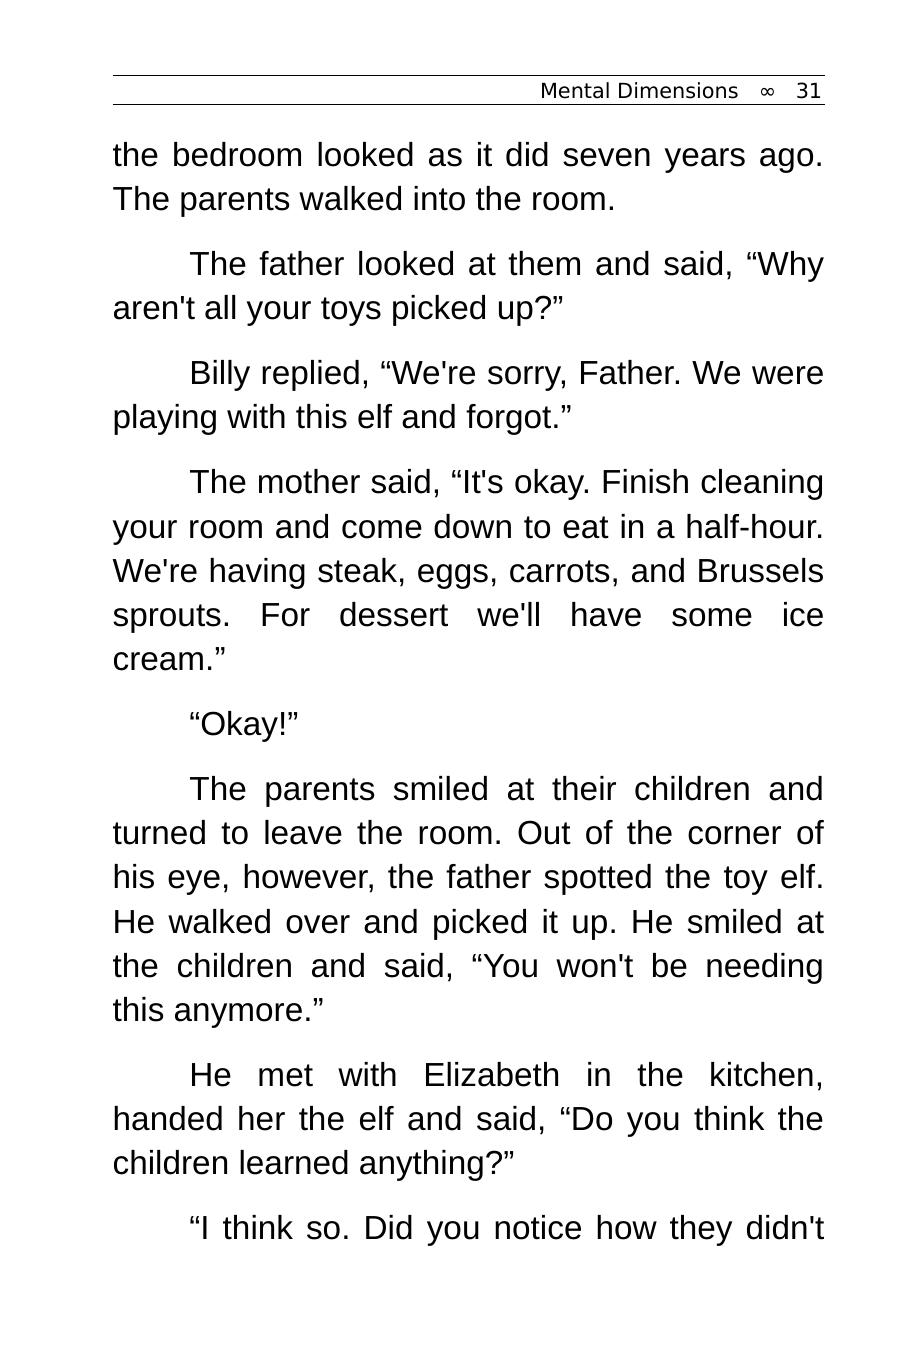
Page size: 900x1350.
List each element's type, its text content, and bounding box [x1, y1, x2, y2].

text The mother said, “It's okay. Finish cleaning your room and come down to eat in a half-hour. We're having steak, eggs, carrots, and Brussels sprouts. For dessert we'll have some ice cream.” [112, 462, 825, 678]
text “Okay!” [112, 704, 825, 743]
text “I think so. Did you notice how they didn't [112, 1208, 825, 1247]
text Billy replied, “We're sorry, Father. We were playing with this elf and forgot.” [112, 353, 825, 436]
text The father looked at them and said, “Why aren't all your toys picked up?” [112, 244, 825, 327]
text He met with Elizabeth in the kitchen, handed her the elf and said, “Do you think the children learned anything?” [112, 1055, 825, 1182]
text the bedroom looked as it did seven years ago. The parents walked into the room. [112, 135, 825, 218]
text The parents smiled at their children and turned to leave the room. Out of the corner of his eye, however, the father spotted the toy elf. He walked over and picked it up. He smiled at the children and said, “You won't be needing this anymore.” [112, 769, 825, 1028]
